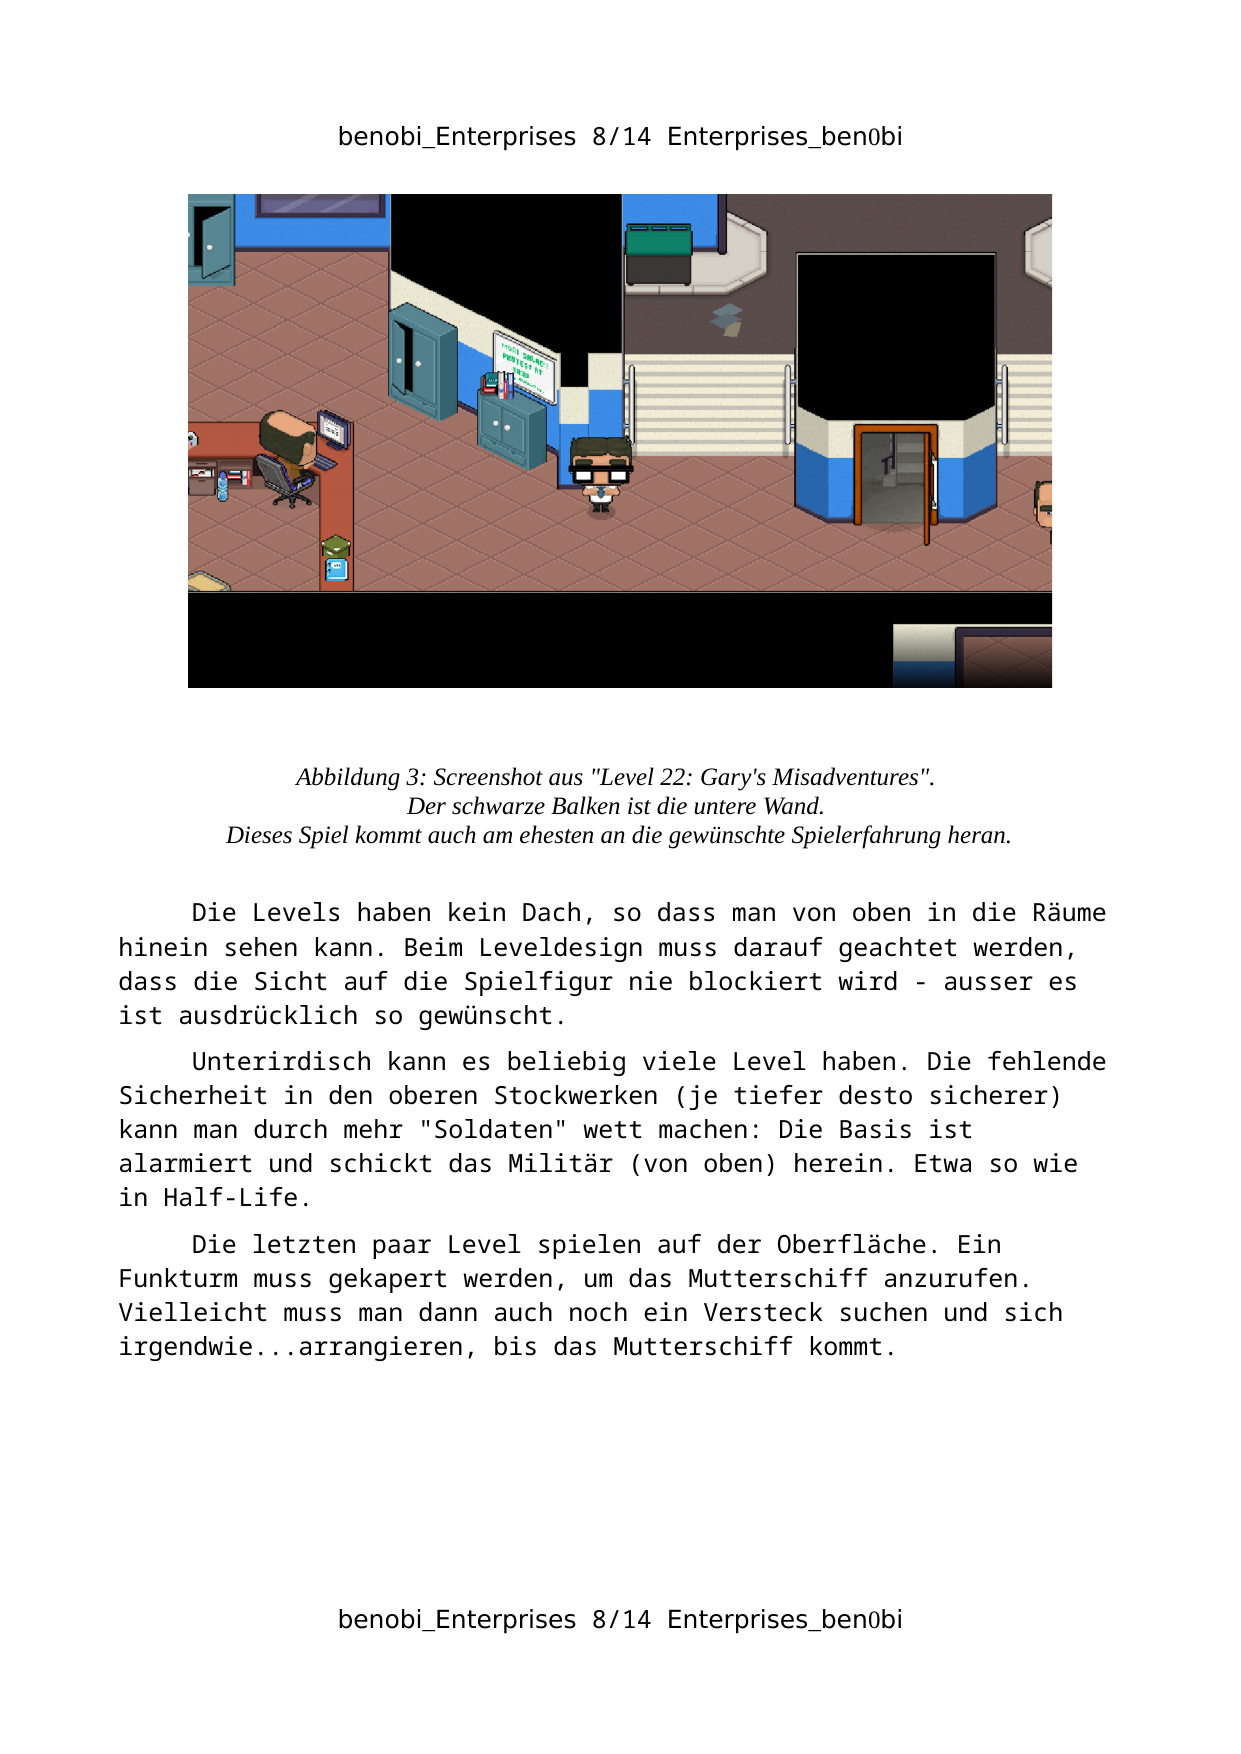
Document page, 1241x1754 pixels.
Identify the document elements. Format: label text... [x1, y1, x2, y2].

text Unterirdisch kann es beliebig viele Level haben. Die fehlende Sicherheit in den oberen Stockwerken (je tiefer desto sicherer) kann man durch mehr "Soldaten" wett machen: Die Basis ist alarmiert und schickt das Militär (von oben) herein. Etwa so wie in Half-Life. [118, 1044, 1122, 1214]
picture [188, 194, 1053, 688]
text Die letzten paar Level spielen auf der Oberfläche. Ein Funkturm muss gekapert werden, um das Mutterschiff anzurufen. Vielleicht muss man dann auch noch ein Versteck suchen und sich irgendwie...arrangieren, bis das Mutterschiff kommt. [118, 1227, 1122, 1363]
text Abbildung 3: Screenshot aus "Level 22: Gary's Misadventures". Der schwarze Balken ist die untere Wand. Dieses Spiel kommt auch am ehesten an die gewünschte Spielerfahrung heran. [188, 688, 1052, 848]
text Die Levels haben kein Dach, so dass man von oben in die Räume hinein sehen kann. Beim Leveldesign muss darauf geachtet werden, dass die Sicht auf die Spielfigur nie blockiert wird - ausser es ist ausdrücklich so gewünscht. [118, 895, 1122, 1031]
